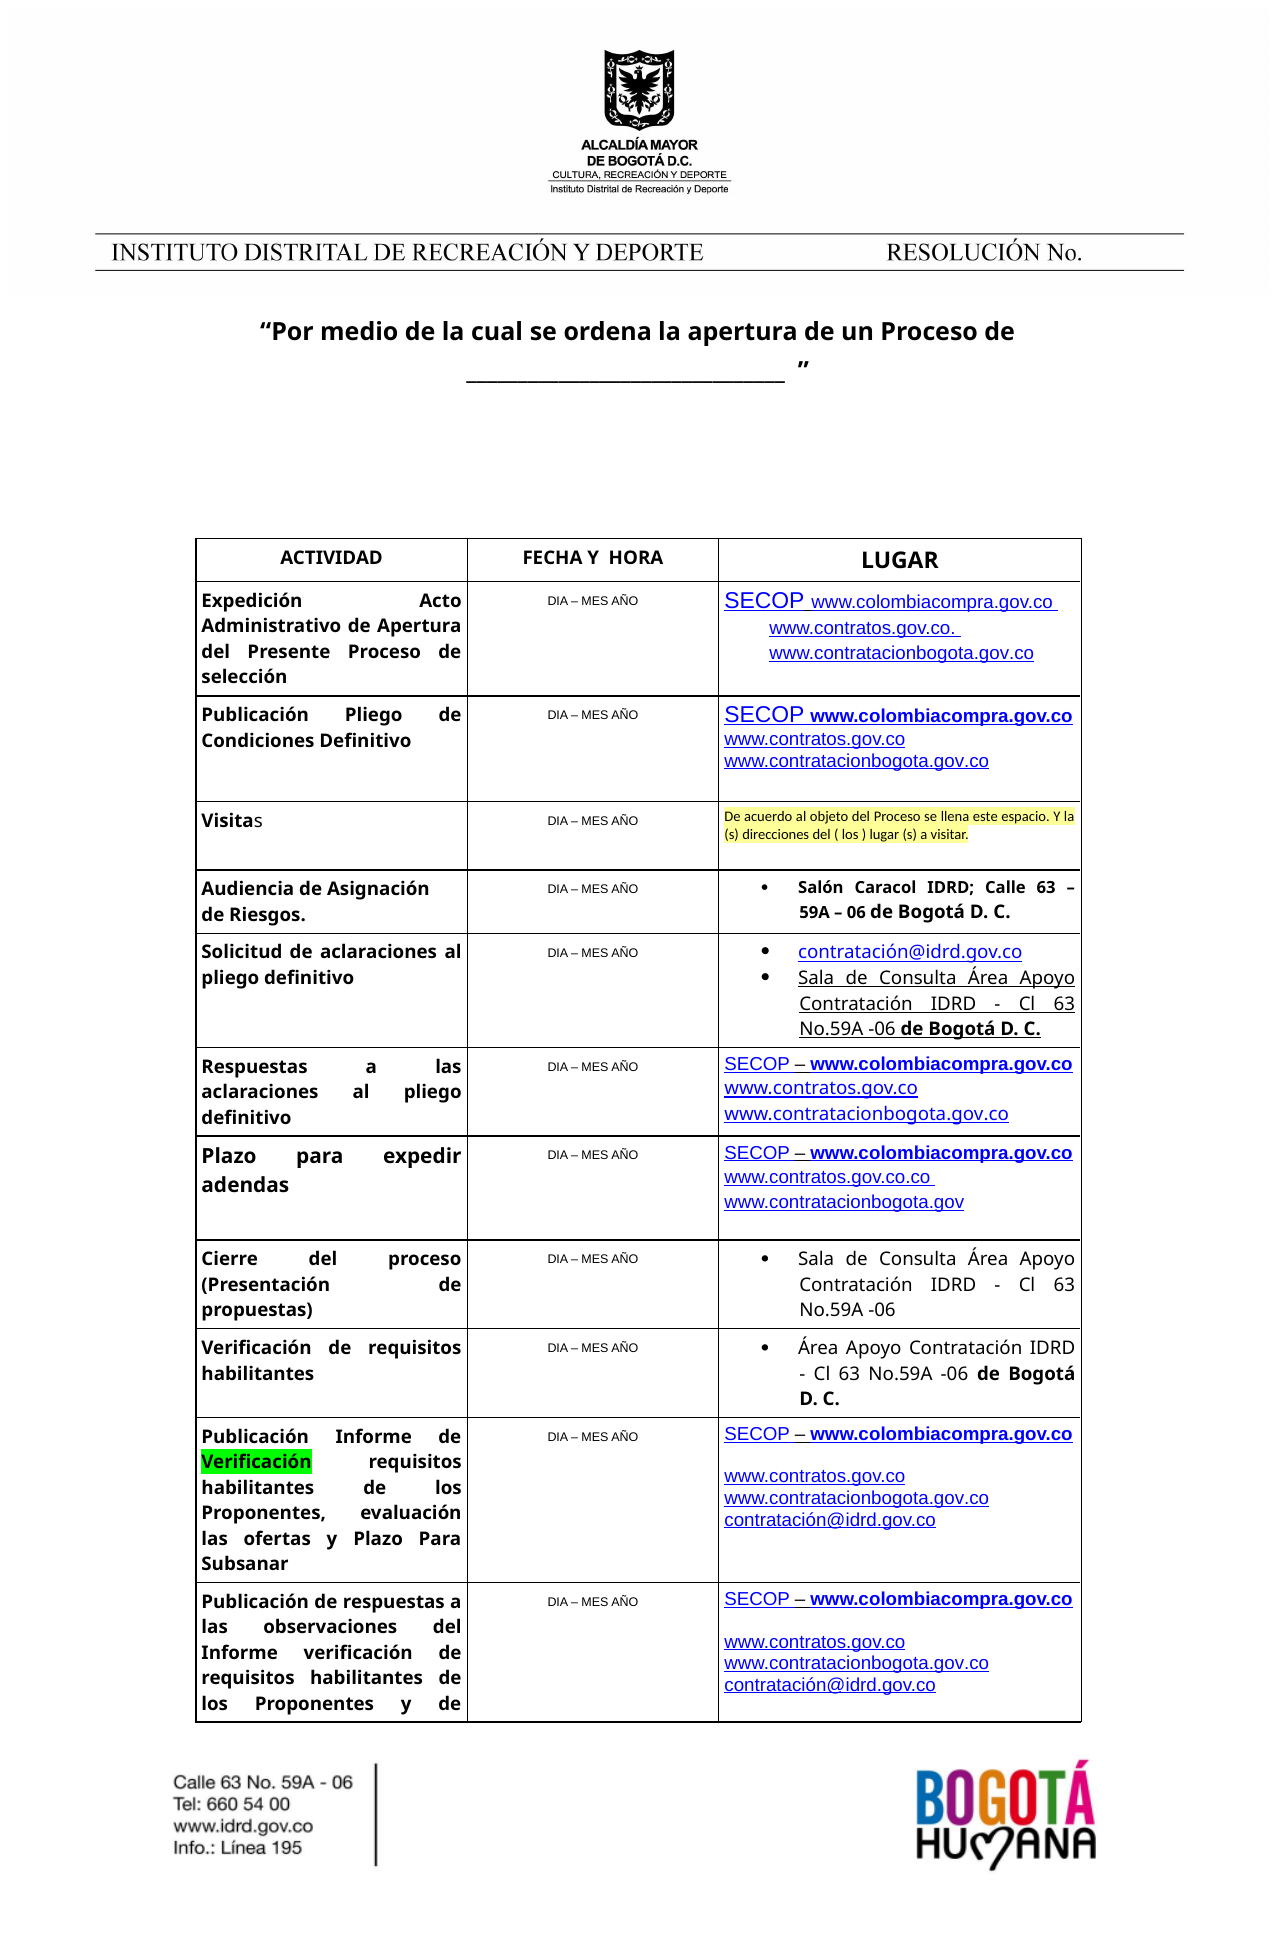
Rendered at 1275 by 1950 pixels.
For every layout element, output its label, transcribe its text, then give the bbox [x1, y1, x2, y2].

table_cell De acuerdo al objeto del Proceso se llena este espacio. Y la (s) direcciones del ( los ) lugar (s) a visitar. [719, 801, 1081, 869]
table_cell DIA – MES AÑO [468, 1418, 718, 1582]
table_cell SECOP www.colombiacompra.gov.co www.contratos.gov.co www.contratacionbogota.gov.co [719, 695, 1081, 801]
table_cell SECOP – www.colombiacompra.gov.co www.contratos.gov.co.co www.contratacionbogota.gov [719, 1135, 1081, 1239]
table_cell Respuestas a las aclaraciones al pliego definitivo [197, 1048, 467, 1135]
table_cell SECOP – www.colombiacompra.gov.co www.contratos.gov.co www.contratacionbogota.gov.co [719, 1047, 1081, 1135]
table_cell DIA – MES AÑO [468, 1329, 718, 1417]
table_cell SECOP – www.colombiacompra.gov.co www.contratos.gov.co www.contratacionbogota.gov.co contratación@idrd.gov.co [719, 1582, 1081, 1721]
table_cell DIA – MES AÑO [468, 871, 718, 932]
table_cell Salón Caracol IDRD; Calle 63 – 59A – 06 de Bogotá D. C. [719, 869, 1081, 932]
table_cell Publicación Pliego de Condiciones Definitivo [197, 697, 467, 801]
table_cell DIA – MES AÑO [468, 1137, 718, 1239]
table_cell Publicación de respuestas a las observaciones del Informe verificación de requisitos habilitantes de los Proponentes y de [197, 1583, 467, 1721]
table_cell DIA – MES AÑO [468, 1048, 718, 1135]
table_cell Cierre del proceso (Presentación de propuestas) [197, 1241, 467, 1328]
table_cell Expedición Acto Administrativo de Apertura del Presente Proceso de selección [197, 582, 467, 695]
table_header ACTIVIDAD [197, 539, 467, 581]
table_cell DIA – MES AÑO [468, 1583, 718, 1721]
table_cell contratación@idrd.gov.co Sala de Consulta Área Apoyo Contratación IDRD - Cl 63 No.59A -06 de Bogotá D. C. [719, 933, 1081, 1047]
table_cell Sala de Consulta Área Apoyo Contratación IDRD - Cl 63 No.59A -06 [719, 1239, 1081, 1328]
table_cell DIA – MES AÑO [468, 697, 718, 801]
table_cell Área Apoyo Contratación IDRD - Cl 63 No.59A -06 de Bogotá D. C. [719, 1328, 1081, 1417]
table_cell DIA – MES AÑO [468, 1241, 718, 1328]
table_cell Visitas [197, 802, 467, 869]
table_cell SECOP www.colombiacompra.gov.co www.contratos.gov.co. www.contratacionbogota.gov.co [719, 581, 1081, 695]
picture [9, 7, 1270, 294]
table_header LUGAR [719, 539, 1081, 581]
table_cell Publicación Informe de Verificación requisitos habilitantes de los Proponentes, evaluación las ofertas y Plazo Para Subsanar [197, 1418, 467, 1582]
table_cell DIA – MES AÑO [468, 934, 718, 1047]
table_cell Plazo para expedir adendas [197, 1137, 467, 1239]
table_cell Solicitud de aclaraciones al pliego definitivo [197, 934, 467, 1047]
table_header FECHA Y HORA [468, 539, 718, 581]
table_cell DIA – MES AÑO [468, 802, 718, 869]
table_cell Audiencia de Asignación de Riesgos. [197, 871, 467, 932]
table_cell DIA – MES AÑO [468, 582, 718, 695]
table_cell SECOP – www.colombiacompra.gov.co www.contratos.gov.co www.contratacionbogota.gov.co contratación@idrd.gov.co [719, 1417, 1081, 1582]
table_cell Verificación de requisitos habilitantes [197, 1329, 467, 1417]
